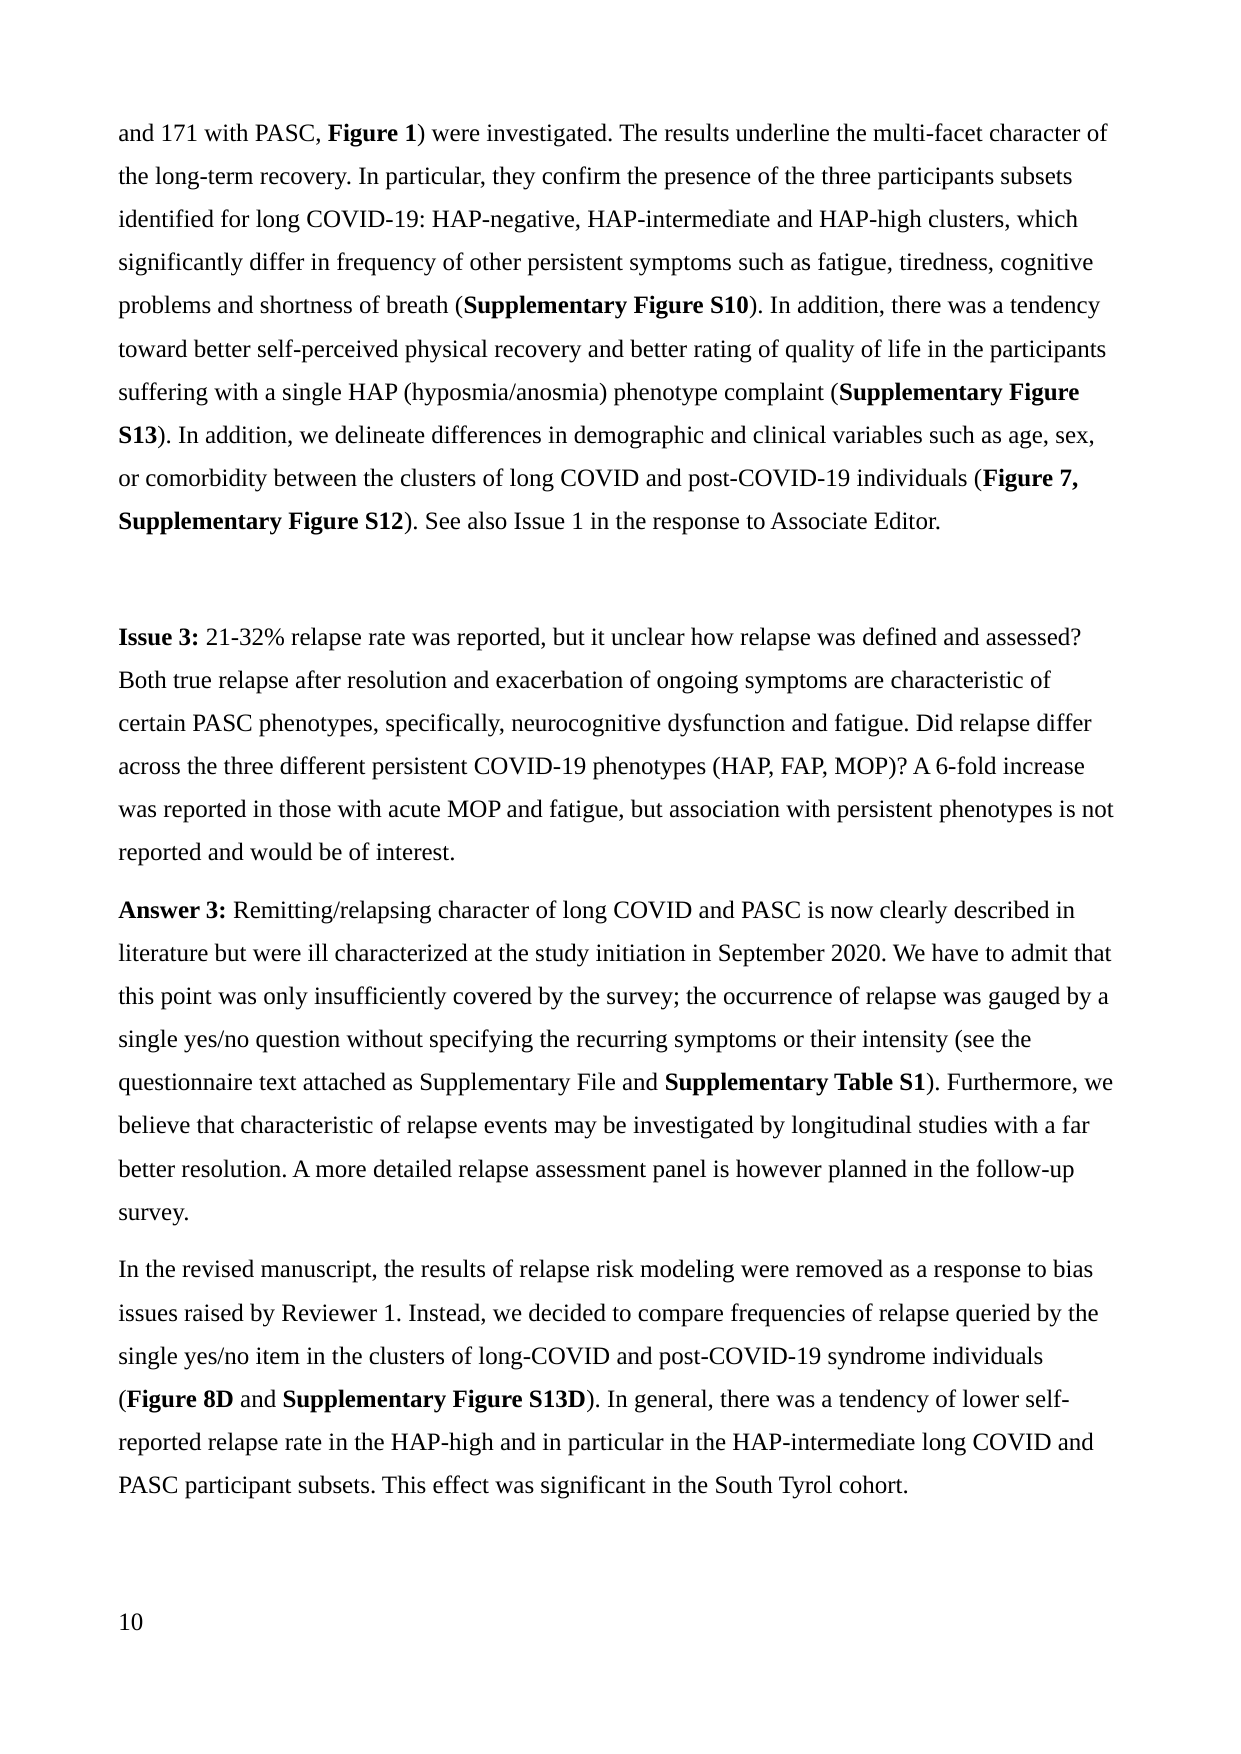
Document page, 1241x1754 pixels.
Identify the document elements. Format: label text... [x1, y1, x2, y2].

text and 171 with PASC, Figure 1) were investigated. The results underline the multi-facet character of the long-term recovery. In particular, they confirm the presence of the three participants subsets identified for long COVID-19: HAP-negative, HAP-intermediate and HAP-high clusters, which significantly differ in frequency of other persistent symptoms such as fatigue, tiredness, cognitive problems and shortness of breath (Supplementary Figure S10). In addition, there was a tendency toward better self-perceived physical recovery and better rating of quality of life in the participants suffering with a single HAP (hyposmia/anosmia) phenotype complaint (Supplementary Figure S13). In addition, we delineate differences in demographic and clinical variables such as age, sex, or comorbidity between the clusters of long COVID and post-COVID-19 individuals (Figure 7, Supplementary Figure S12). See also Issue 1 in the response to Associate Editor. [118, 118, 1122, 535]
text In the revised manuscript, the results of relapse risk modeling were removed as a response to bias issues raised by Reviewer 1. Instead, we decided to compare frequencies of relapse queried by the single yes/no item in the clusters of long-COVID and post-COVID-19 syndrome individuals (Figure 8D and Supplementary Figure S13D). In general, there was a tendency of lower self-reported relapse rate in the HAP-high and in particular in the HAP-intermediate long COVID and PASC participant subsets. This effect was significant in the South Tyrol cohort. [118, 1254, 1122, 1499]
text Answer 3: Remitting/relapsing character of long COVID and PASC is now clearly described in literature but were ill characterized at the study initiation in September 2020. We have to admit that this point was only insufficiently covered by the survey; the occurrence of relapse was gauged by a single yes/no question without specifying the recurring symptoms or their intensity (see the questionnaire text attached as Supplementary File and Supplementary Table S1). Furthermore, we believe that characteristic of relapse events may be investigated by longitudinal studies with a far better resolution. A more detailed relapse assessment panel is however planned in the follow-up survey. [118, 895, 1122, 1226]
text Issue 3: 21-32% relapse rate was reported, but it unclear how relapse was defined and assessed? Both true relapse after resolution and exacerbation of ongoing symptoms are characteristic of certain PASC phenotypes, specifically, neurocognitive dysfunction and fatigue. Did relapse differ across the three different persistent COVID-19 phenotypes (HAP, FAP, MOP)? A 6-fold increase was reported in those with acute MOP and fatigue, but association with persistent phenotypes is not reported and would be of interest. [118, 622, 1122, 866]
